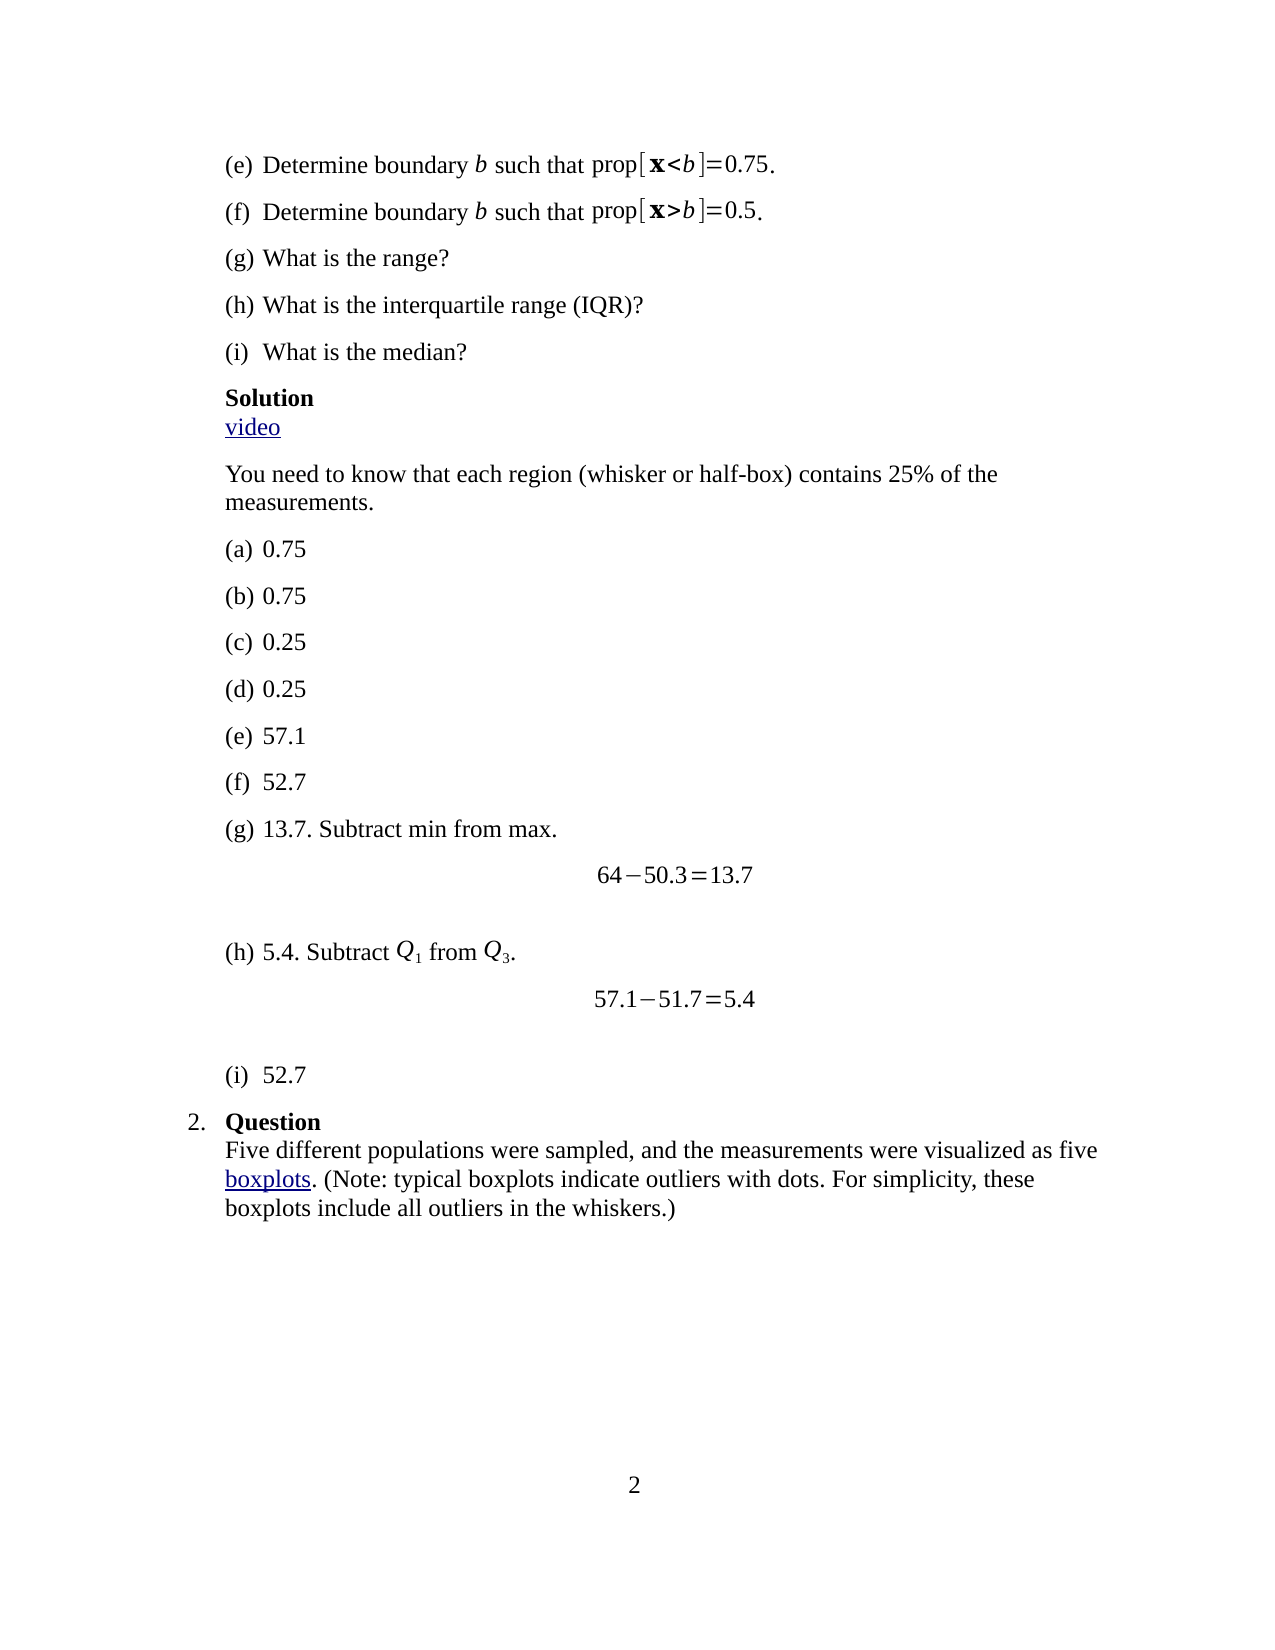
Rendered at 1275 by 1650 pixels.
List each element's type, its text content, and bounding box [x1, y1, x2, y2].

list What is the interquartile range (IQR)? [225, 290, 1125, 319]
list Determine boundary such that . [225, 150, 1125, 179]
list You need to know that each region (whisker or half-box) contains 25% of the measurements. [187, 459, 1125, 516]
list 57.1 [225, 721, 1125, 749]
list 52.7 [225, 767, 1125, 796]
list 52.7 [225, 1060, 1125, 1089]
list What is the median? [225, 337, 1125, 365]
list Question Five different populations were sampled, and the measurements were visualized as five boxplots. (Note: typical boxplots indicate outliers with dots. For simplicity, these boxplots include all outliers in the whiskers.) [187, 1107, 1125, 1222]
list 0.75 [225, 581, 1125, 609]
list What is the range? [225, 243, 1125, 272]
list 5.4. Subtract from . [225, 936, 1125, 967]
list 13.7. Subtract min from max. [225, 814, 1125, 843]
list Solution video [187, 383, 1125, 441]
list 0.25 [225, 627, 1125, 656]
list 0.75 [225, 534, 1125, 563]
list 0.25 [225, 674, 1125, 703]
list Determine boundary such that . [225, 197, 1125, 225]
